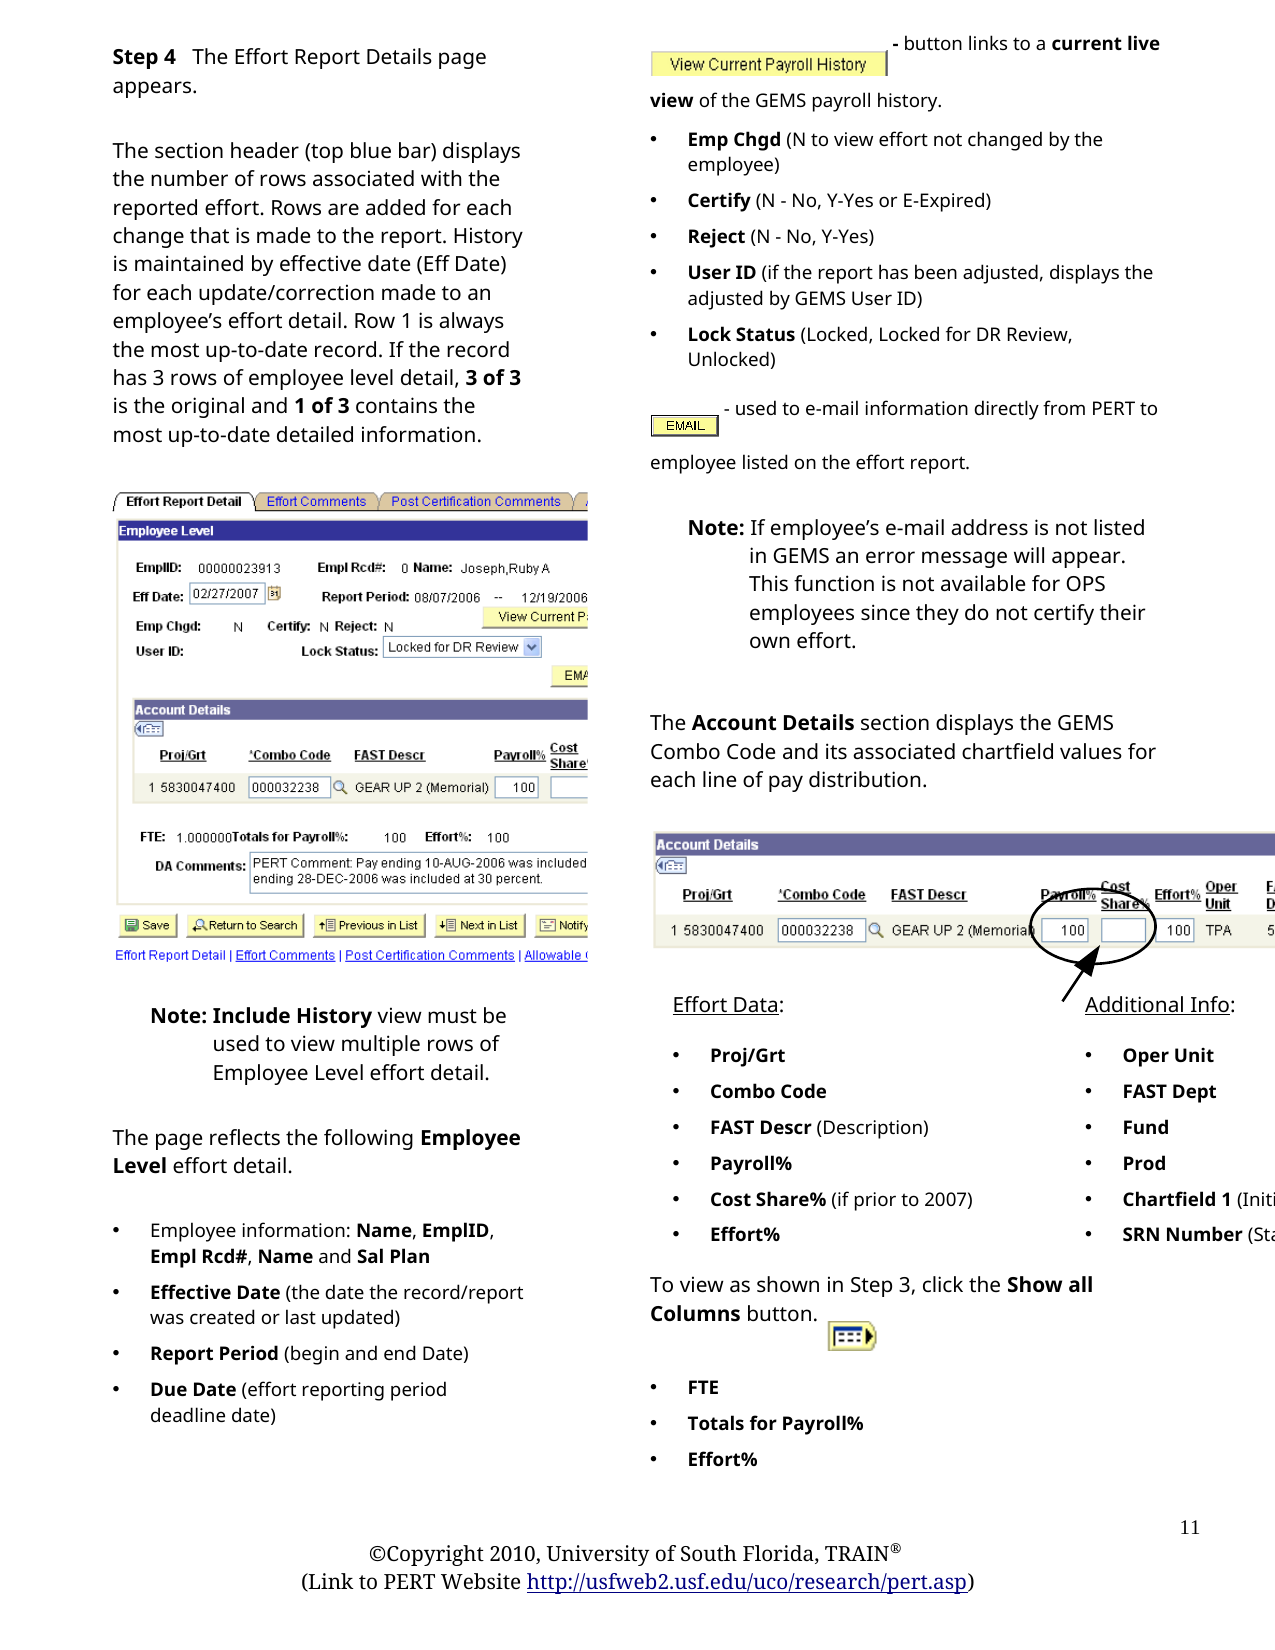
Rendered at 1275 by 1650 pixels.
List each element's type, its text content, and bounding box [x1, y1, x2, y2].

list Employee information: Name, EmplID, Empl Rcd#, Name and Sal Plan [112, 1217, 525, 1268]
list Effective Date (the date the record/report was created or last updated) [112, 1279, 525, 1330]
text The page reflects the following Employee Level effort detail. [112, 1123, 525, 1179]
text - used to e-mail information directly from PERT to employee listed on the effort report. [650, 395, 1162, 475]
table_cell Effort% [661, 1222, 1074, 1258]
text The section header (top blue bar) displays the number of rows associated with the reported effort. Rows are added for each change that is made to the report. History is maintained by effective date (Eff Date) for each update/correction made to an employee’s effort detail. Row 1 is always the most up-to-date record. If the record has 3 rows of employee level detail, 3 of 3 is the original and 1 of 3 contains the most up-to-date detailed information. [112, 136, 525, 448]
list Reject (N - No, Y-Yes) [650, 223, 1162, 249]
list Report Period (begin and end Date) [112, 1340, 525, 1366]
table_cell Oper Unit [1074, 1042, 1275, 1078]
table_cell Cost Share% (if prior to 2007) [661, 1186, 1074, 1222]
table_cell FAST Descr (Description) [661, 1114, 1074, 1150]
table_cell FAST Dept [1074, 1078, 1275, 1114]
text - button links to a current live view of the GEMS payroll history. [650, 30, 1162, 113]
list Effort% [650, 1446, 1162, 1472]
list Certify (N - No, Y-Yes or E-Expired) [650, 187, 1162, 213]
table_cell Proj/Grt [661, 1042, 1074, 1078]
table_cell Combo Code [661, 1078, 1074, 1114]
table_header Additional Info: [1074, 977, 1275, 1018]
list Lock Status (Locked, Locked for DR Review, Unlocked) [650, 321, 1162, 372]
text To view as shown in Step 3, click the Show all Columns button. [650, 1270, 1162, 1351]
table_header Effort Data: [661, 977, 1074, 1018]
text The Account Details section displays the GEMS Combo Code and its associated chartfield values for each line of pay distribution. [650, 708, 1162, 794]
text Note: Include History view must be used to view multiple rows of Employee Level effort detail. [150, 1001, 525, 1086]
table_cell Prod [1074, 1150, 1275, 1186]
table_cell Fund [1074, 1114, 1275, 1150]
table_cell [1074, 1018, 1275, 1042]
table_cell [661, 1018, 1074, 1042]
text Note: If employee’s e-mail address is not listed in GEMS an error message will appear. This function is not available for OPS employees since they do not certify their own effort. [687, 513, 1162, 655]
list FTE [650, 1374, 1162, 1400]
list Emp Chgd (N to view effort not changed by the employee) [650, 126, 1162, 177]
table_cell Payroll% [661, 1150, 1074, 1186]
text Step 4 The Effort Report Details page appears. [112, 42, 525, 99]
table_cell Chartfield 1 (Initiative) [1074, 1186, 1275, 1222]
table_cell SRN Number (State Reporting Number) [1074, 1222, 1275, 1258]
list Due Date (effort reporting period deadline date) [112, 1376, 525, 1427]
list User ID (if the report has been adjusted, displays the adjusted by GEMS User ID) [650, 259, 1162, 310]
list Totals for Payroll% [650, 1410, 1162, 1436]
